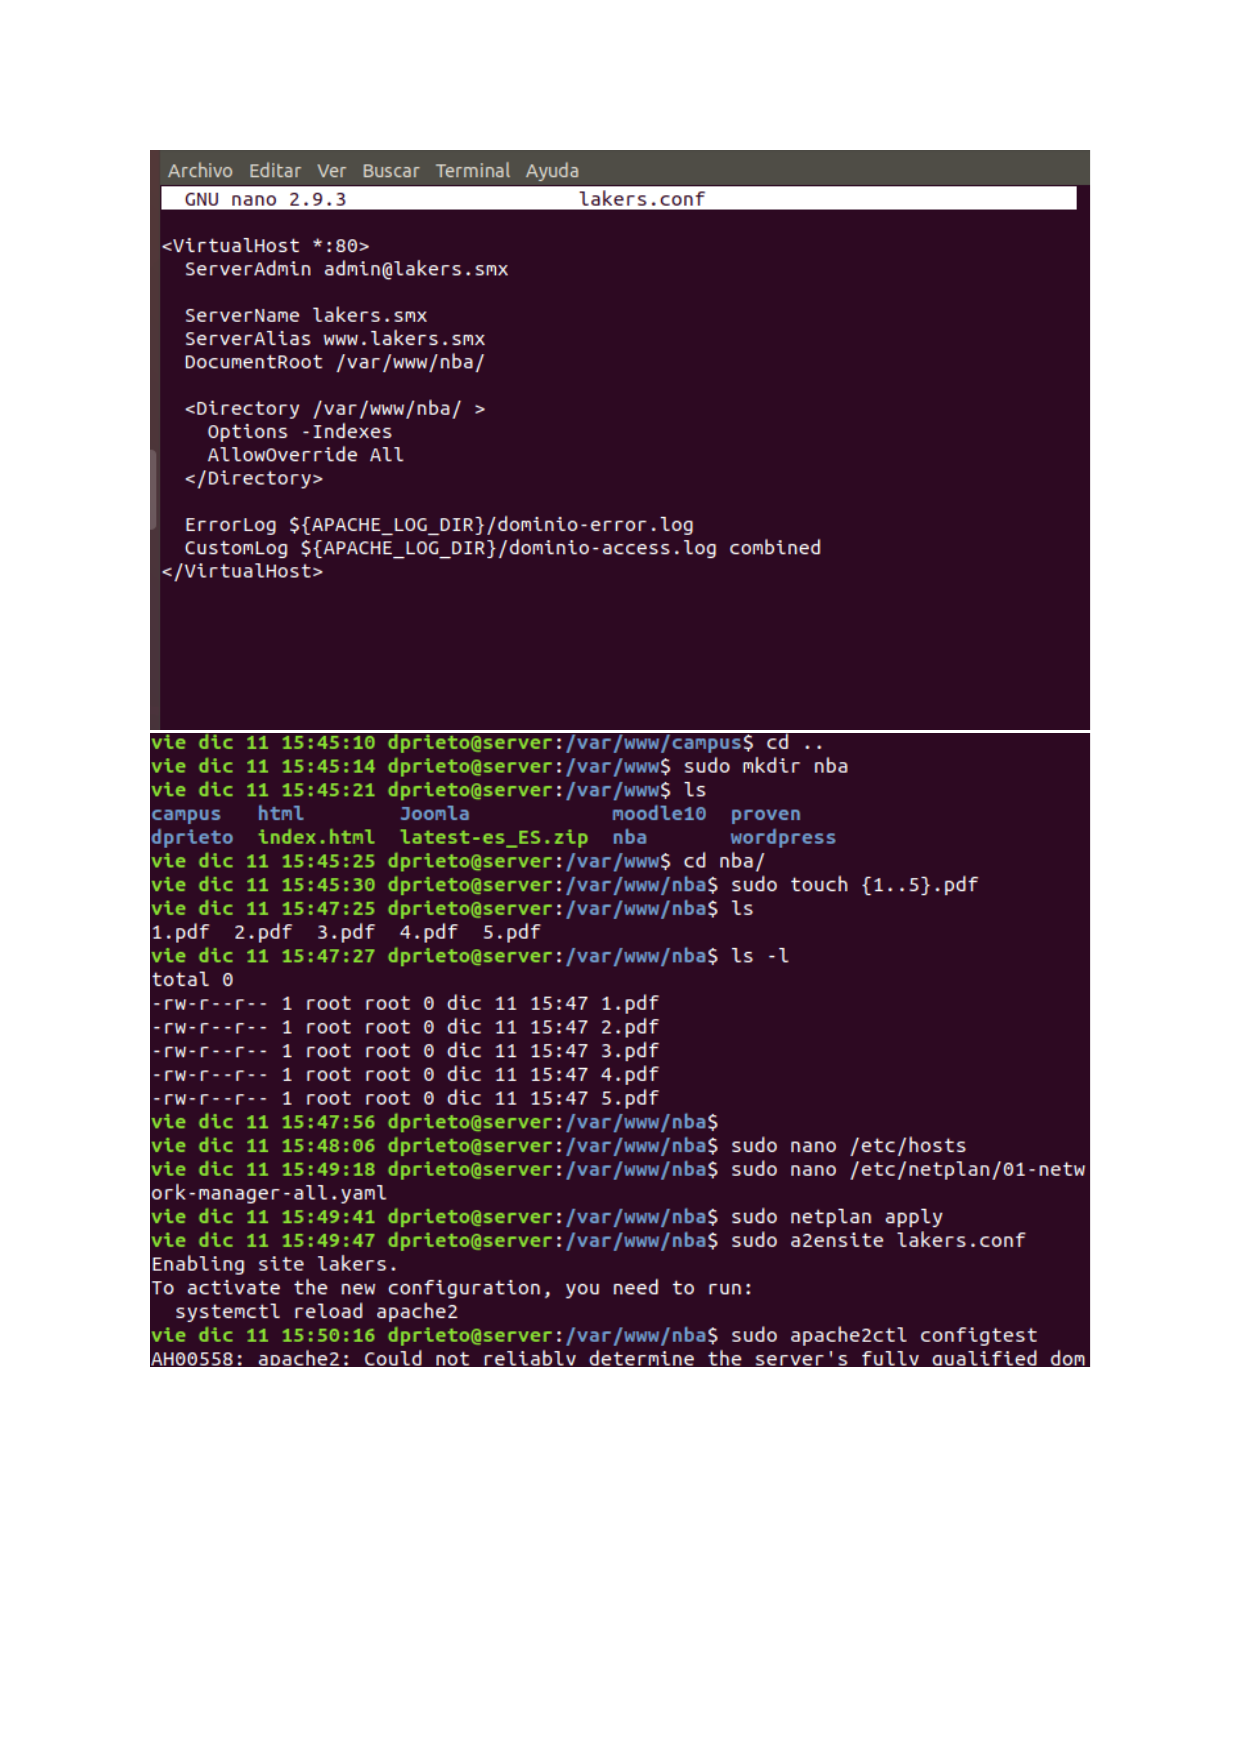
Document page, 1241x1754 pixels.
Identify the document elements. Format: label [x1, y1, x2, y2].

picture [150, 150, 1091, 730]
picture [150, 733, 1091, 1367]
